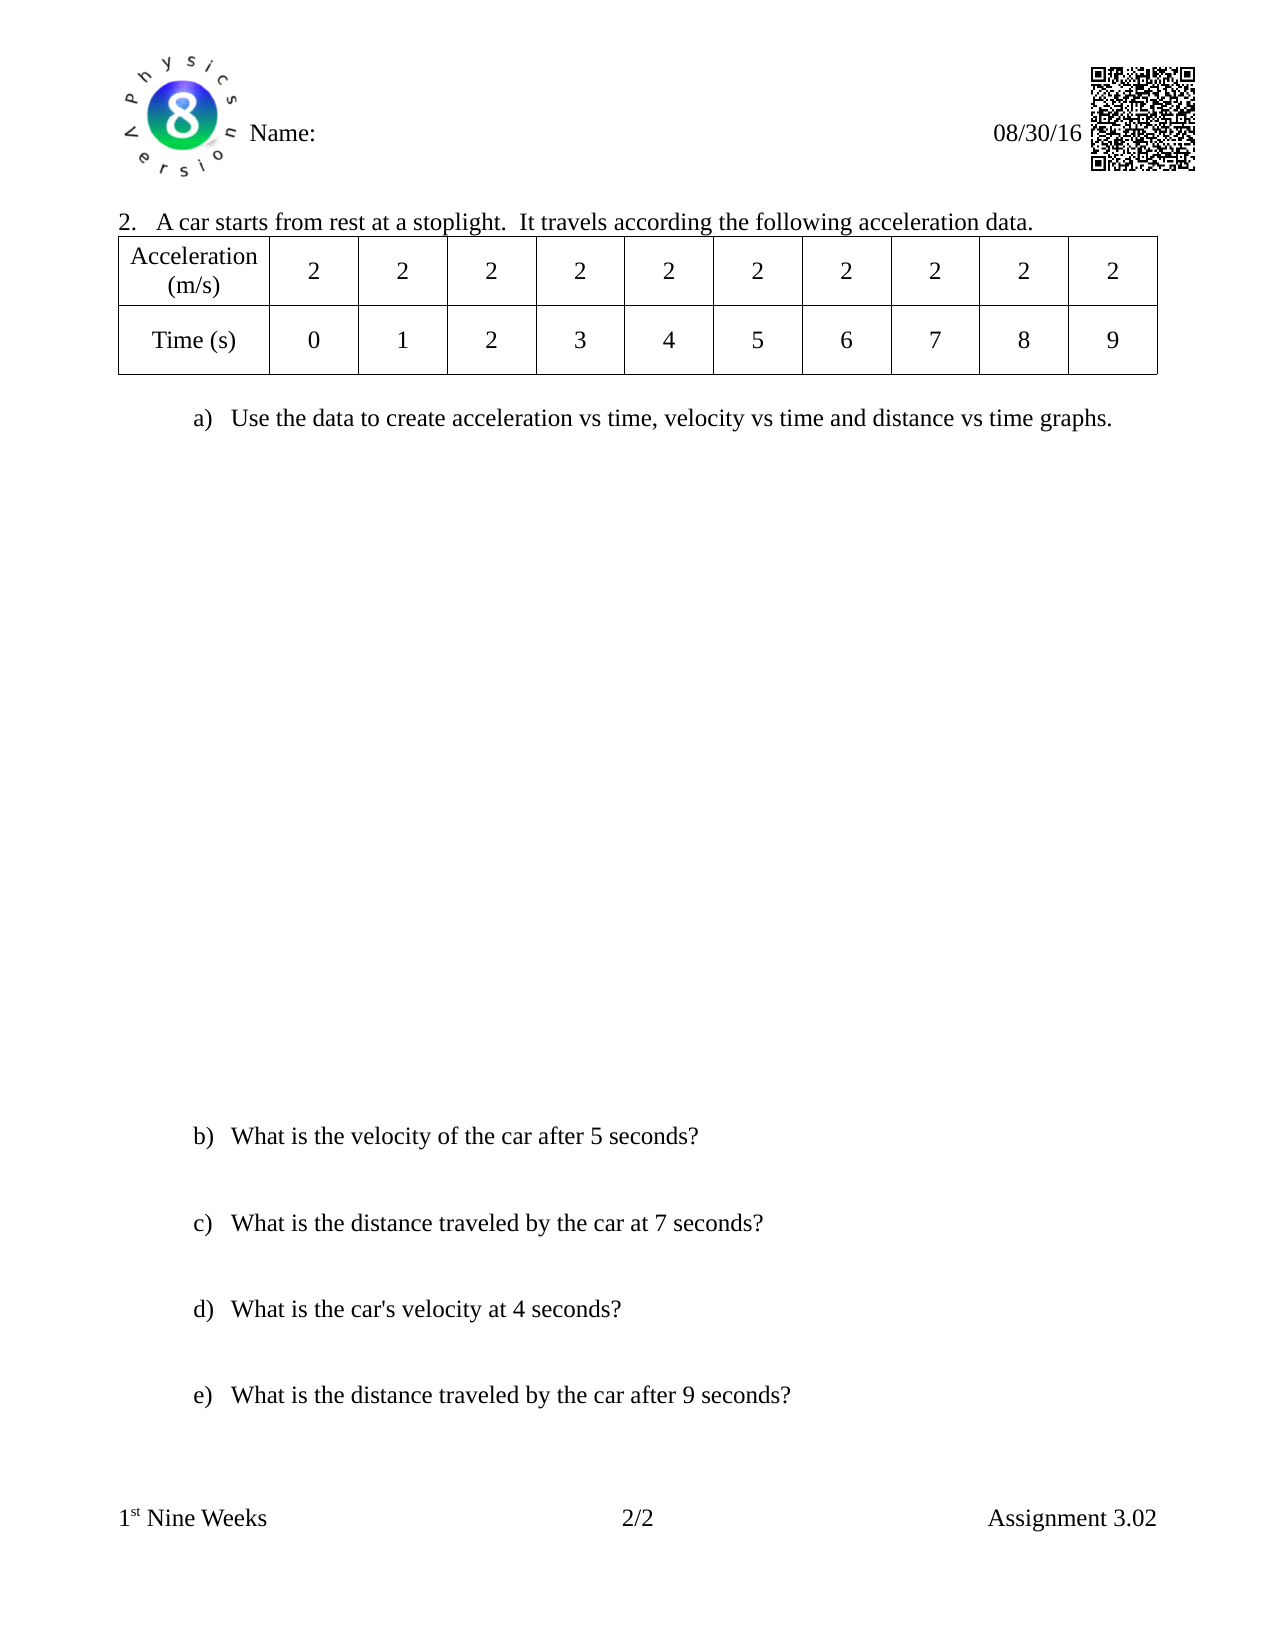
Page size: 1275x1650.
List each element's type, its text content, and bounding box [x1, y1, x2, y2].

table_cell 2 [448, 306, 536, 374]
table_header 2 [359, 237, 447, 305]
picture [1082, 58, 1203, 179]
table_header 2 [625, 237, 713, 305]
table_cell 5 [714, 306, 802, 374]
table_cell 0 [270, 306, 358, 374]
table_header 2 [270, 237, 358, 305]
table_cell Time (s) [119, 306, 269, 374]
list What is the car's velocity at 4 seconds? [193, 1294, 1157, 1323]
table_cell 1 [359, 306, 447, 374]
list What is the velocity of the car after 5 seconds? [193, 1121, 1157, 1150]
table_cell 3 [537, 306, 624, 374]
table_header 2 [980, 237, 1068, 305]
picture [124, 56, 237, 177]
table_cell 4 [625, 306, 713, 374]
table_header 2 [803, 237, 891, 305]
table_cell 8 [980, 306, 1068, 374]
table_header 2 [714, 237, 802, 305]
list A car starts from rest at a stoplight. It travels according the following acceleration data. [118, 207, 1157, 236]
table_cell 6 [803, 306, 891, 374]
table_header 2 [892, 237, 979, 305]
table_cell 7 [892, 306, 979, 374]
table_cell 9 [1069, 306, 1157, 374]
table_header Acceleration (m/s) [119, 237, 269, 305]
list What is the distance traveled by the car after 9 seconds? [193, 1380, 1157, 1409]
table_header 2 [1069, 237, 1157, 305]
table_header 2 [537, 237, 624, 305]
list Use the data to create acceleration vs time, velocity vs time and distance vs time graphs. [193, 403, 1157, 431]
list What is the distance traveled by the car at 7 seconds? [193, 1208, 1157, 1236]
table_header 2 [448, 237, 536, 305]
